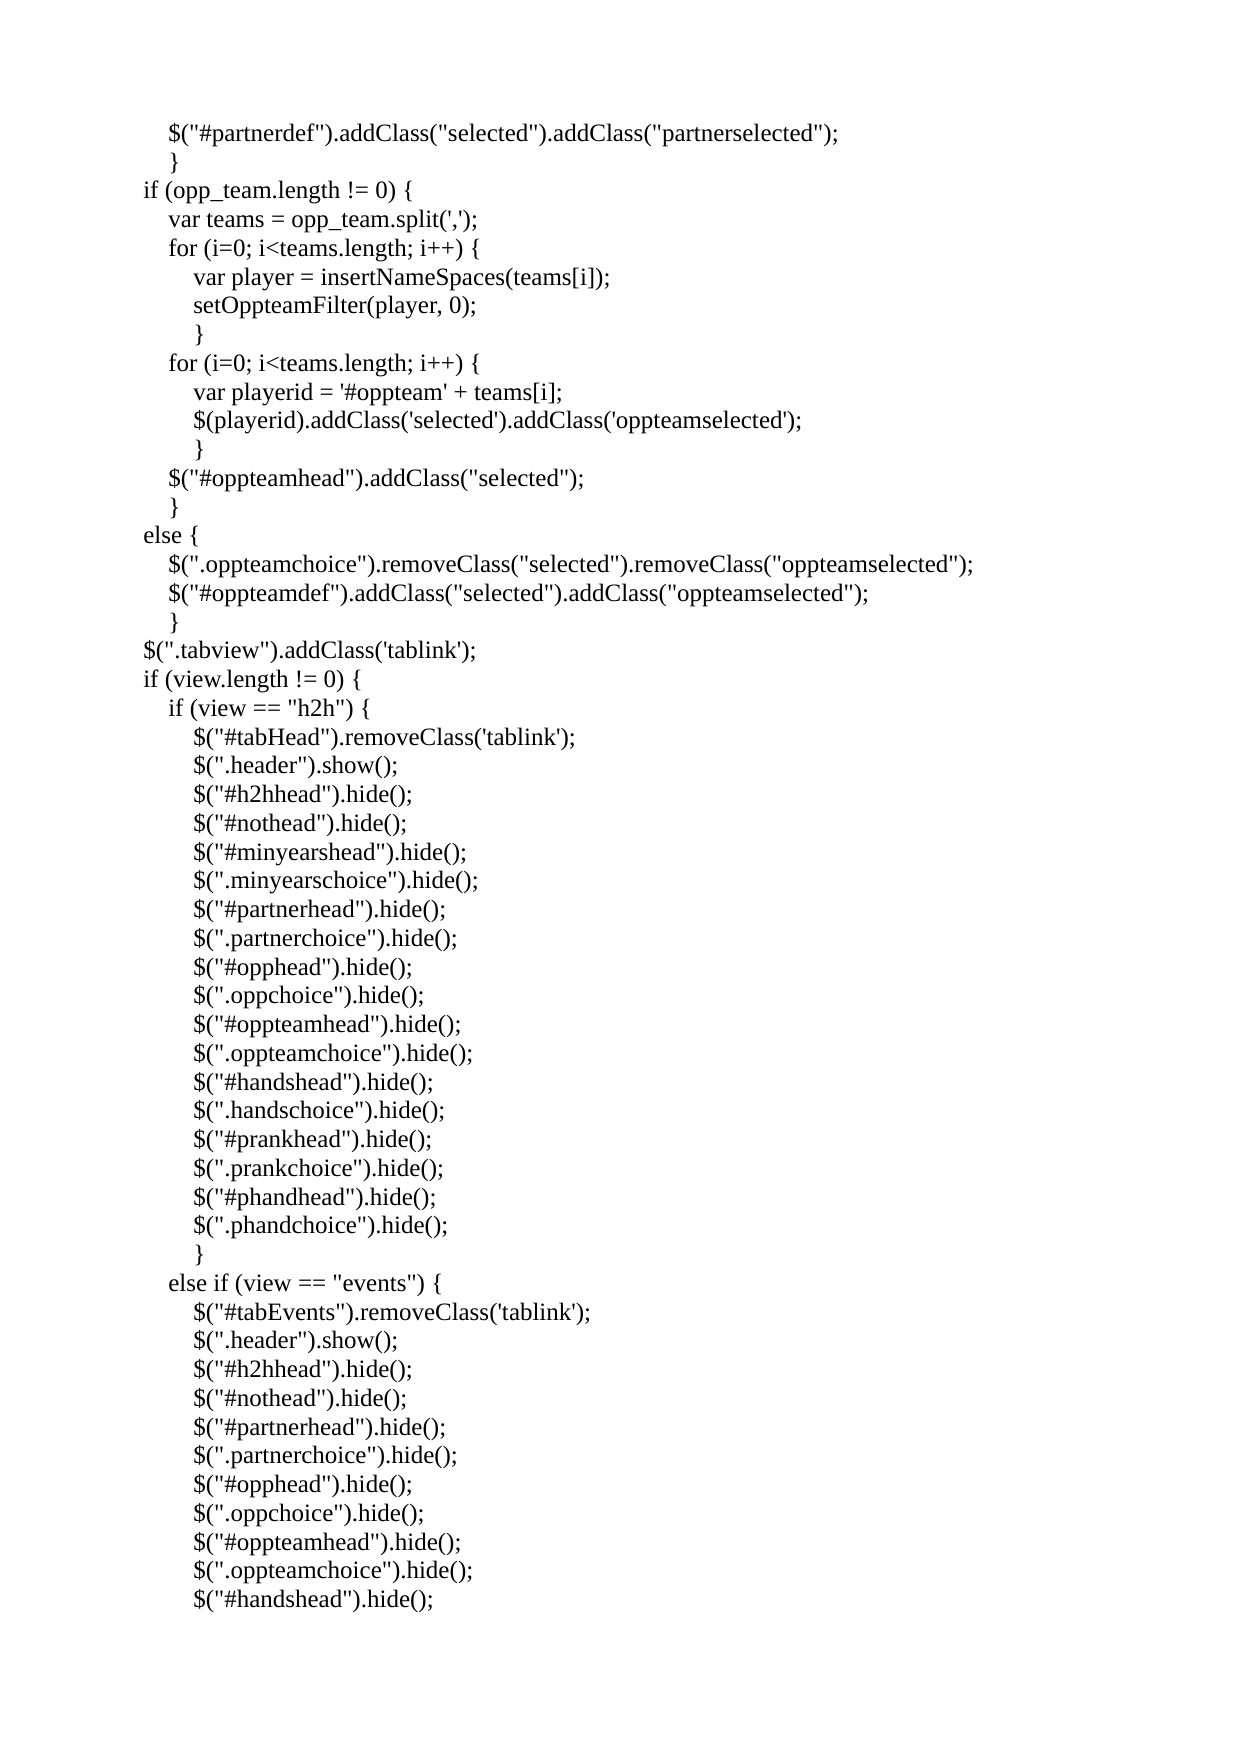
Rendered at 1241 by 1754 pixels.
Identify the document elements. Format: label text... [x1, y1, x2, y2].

text $("#nothead").hide(); [118, 1383, 1122, 1412]
text } [118, 319, 1122, 348]
text for (i=0; i<teams.length; i++) { [118, 348, 1122, 377]
text $("#prankhead").hide(); [118, 1124, 1122, 1153]
text $("#handshead").hide(); [118, 1584, 1122, 1613]
text $("#oppteamhead").hide(); [118, 1009, 1122, 1038]
text if (opp_team.length != 0) { [118, 176, 1122, 204]
text $("#tabHead").removeClass('tablink'); [118, 722, 1122, 751]
text $(".handschoice").hide(); [118, 1096, 1122, 1124]
text $(".header").show(); [118, 751, 1122, 779]
text setOppteamFilter(player, 0); [118, 291, 1122, 319]
text var playerid = '#oppteam' + teams[i]; [118, 377, 1122, 406]
text var teams = opp_team.split(','); [118, 204, 1122, 233]
text $(".header").show(); [118, 1326, 1122, 1354]
text else { [118, 521, 1122, 549]
text $("#oppteamhead").hide(); [118, 1527, 1122, 1556]
text var player = insertNameSpaces(teams[i]); [118, 262, 1122, 291]
text $("#partnerhead").hide(); [118, 1412, 1122, 1441]
text $("#nothead").hide(); [118, 808, 1122, 837]
text $(".oppchoice").hide(); [118, 981, 1122, 1009]
text $("#oppteamhead").addClass("selected"); [118, 463, 1122, 492]
text $(".oppchoice").hide(); [118, 1498, 1122, 1527]
text $(".oppteamchoice").hide(); [118, 1038, 1122, 1067]
text $("#opphead").hide(); [118, 1469, 1122, 1498]
text } [118, 607, 1122, 636]
text $("#tabEvents").removeClass('tablink'); [118, 1297, 1122, 1326]
text $("#partnerhead").hide(); [118, 894, 1122, 923]
text $(".oppteamchoice").hide(); [118, 1556, 1122, 1584]
text if (view.length != 0) { [118, 664, 1122, 693]
text $("#opphead").hide(); [118, 952, 1122, 981]
text $(".minyearschoice").hide(); [118, 866, 1122, 894]
text $(".oppteamchoice").removeClass("selected").removeClass("oppteamselected"); [118, 549, 1122, 578]
text $("#phandhead").hide(); [118, 1182, 1122, 1211]
text $(".phandchoice").hide(); [118, 1211, 1122, 1239]
text $("#h2hhead").hide(); [118, 1354, 1122, 1383]
text $(".partnerchoice").hide(); [118, 923, 1122, 952]
text } [118, 434, 1122, 463]
text $("#partnerdef").addClass("selected").addClass("partnerselected"); [118, 118, 1122, 147]
text $("#oppteamdef").addClass("selected").addClass("oppteamselected"); [118, 578, 1122, 607]
text $("#minyearshead").hide(); [118, 837, 1122, 866]
text $(".tabview").addClass('tablink'); [118, 636, 1122, 664]
text } [118, 492, 1122, 521]
text for (i=0; i<teams.length; i++) { [118, 233, 1122, 262]
text $(".partnerchoice").hide(); [118, 1441, 1122, 1469]
text $(playerid).addClass('selected').addClass('oppteamselected'); [118, 406, 1122, 434]
text $("#h2hhead").hide(); [118, 779, 1122, 808]
text $("#handshead").hide(); [118, 1067, 1122, 1096]
text } [118, 147, 1122, 176]
text $(".prankchoice").hide(); [118, 1153, 1122, 1182]
text if (view == "h2h") { [118, 693, 1122, 722]
text } [118, 1239, 1122, 1268]
text else if (view == "events") { [118, 1268, 1122, 1297]
